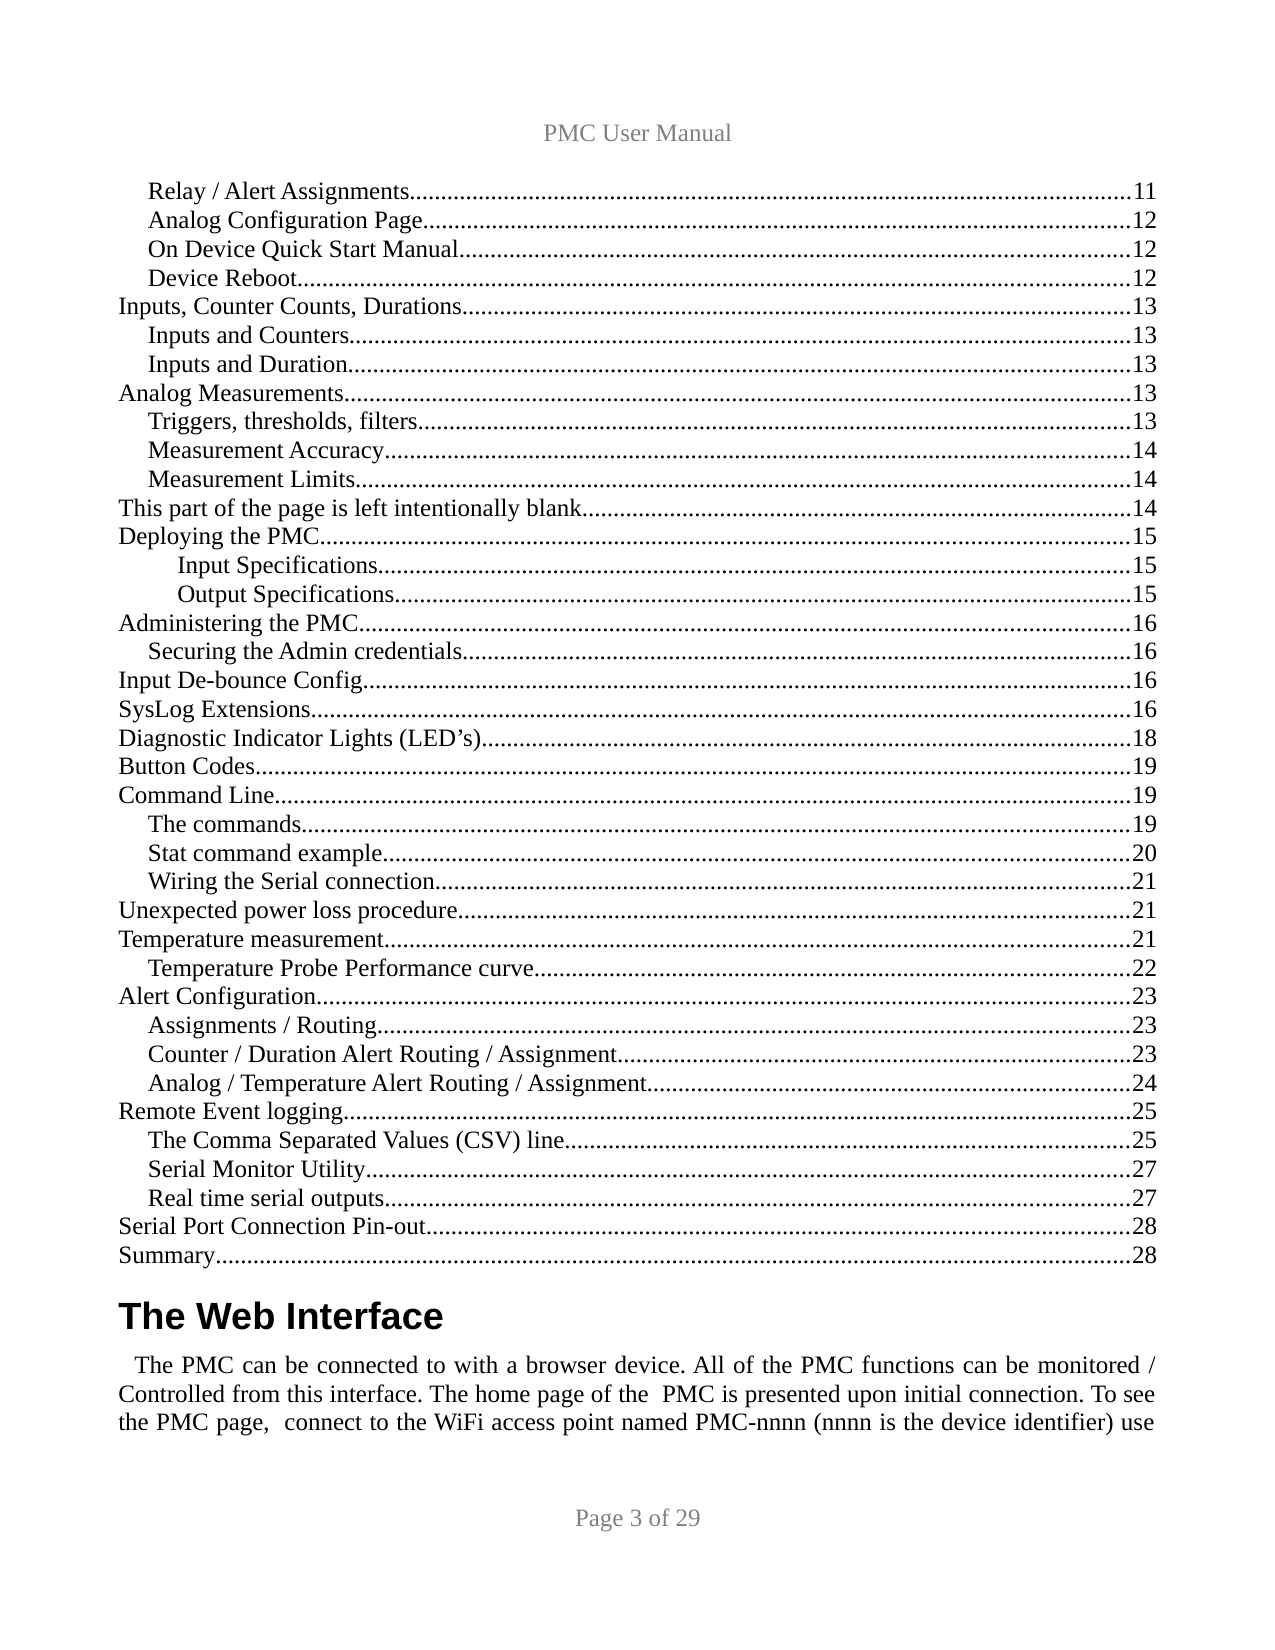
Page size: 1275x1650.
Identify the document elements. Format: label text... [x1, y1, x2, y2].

text Button Codes 19 [118, 751, 1157, 780]
text SysLog Extensions 16 [118, 694, 1157, 723]
text Summary 28 [118, 1240, 1157, 1269]
text Triggers, thresholds, filters 13 [148, 406, 1157, 435]
text Measurement Accuracy 14 [148, 435, 1157, 464]
text Wiring the Serial connection 21 [148, 866, 1157, 895]
subtitle The Web Interface [118, 1294, 1157, 1337]
text Counter / Duration Alert Routing / Assignment 23 [148, 1039, 1157, 1068]
text Inputs, Counter Counts, Durations 13 [118, 291, 1157, 320]
text Analog Measurements 13 [118, 378, 1157, 406]
text This part of the page is left intentionally blank 14 [118, 493, 1157, 521]
text The Comma Separated Values (CSV) line 25 [148, 1125, 1157, 1154]
text On Device Quick Start Manual 12 [148, 234, 1157, 263]
text Real time serial outputs 27 [148, 1183, 1157, 1211]
text Diagnostic Indicator Lights (LED’s) 18 [118, 723, 1157, 751]
text The commands 19 [148, 809, 1157, 838]
text Input De-bounce Config 16 [118, 665, 1157, 694]
text Relay / Alert Assignments 11 [148, 176, 1157, 205]
text Measurement Limits 14 [148, 464, 1157, 493]
text Command Line 19 [118, 780, 1157, 809]
text Stat command example 20 [148, 838, 1157, 866]
text Remote Event logging 25 [118, 1096, 1157, 1125]
text Alert Configuration 23 [118, 981, 1157, 1010]
text Device Reboot 12 [148, 263, 1157, 291]
text Temperature measurement 21 [118, 924, 1157, 953]
text Serial Port Connection Pin-out 28 [118, 1211, 1157, 1240]
text Analog / Temperature Alert Routing / Assignment 24 [148, 1068, 1157, 1096]
text Temperature Probe Performance curve 22 [148, 953, 1157, 981]
text Input Specifications 15 [177, 550, 1157, 579]
text Serial Monitor Utility 27 [148, 1154, 1157, 1183]
text Inputs and Counters 13 [148, 320, 1157, 349]
text Output Specifications 15 [177, 579, 1157, 608]
text Administering the PMC 16 [118, 608, 1157, 636]
text The PMC can be connected to with a browser device. All of the PMC functions can be monitored / Controlled from this interface. The home page of the PMC is presented upon initial connection. To see the PMC page, connect to the WiFi access point named PMC-nnnn (nnnn is the device identifier) use [118, 1350, 1157, 1436]
text Deploying the PMC 15 [118, 521, 1157, 550]
text Inputs and Duration 13 [148, 349, 1157, 378]
text Analog Configuration Page 12 [148, 205, 1157, 234]
text Unexpected power loss procedure 21 [118, 895, 1157, 924]
text Securing the Admin credentials 16 [148, 636, 1157, 665]
text Assignments / Routing 23 [148, 1010, 1157, 1039]
